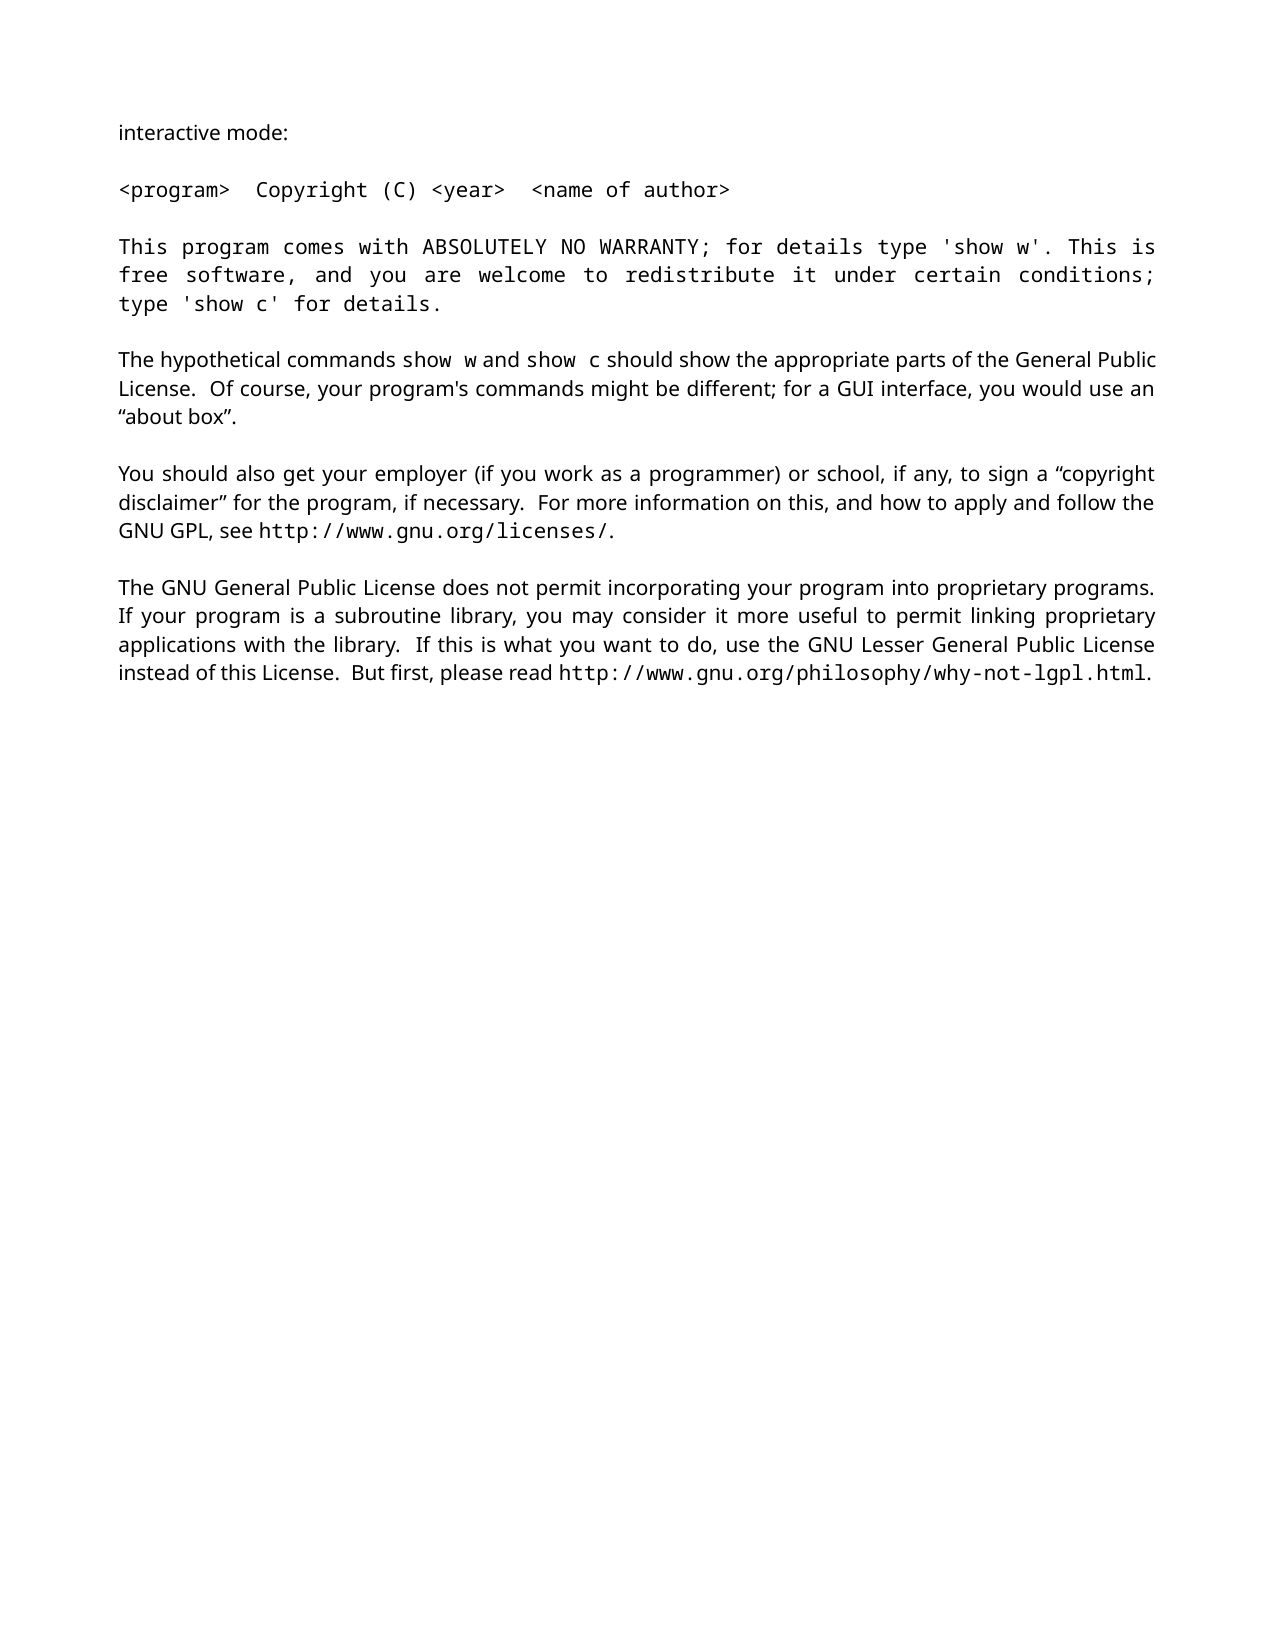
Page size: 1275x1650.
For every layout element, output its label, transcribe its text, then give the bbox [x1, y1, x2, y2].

text <program> Copyright (C) <year> <name of author> [118, 175, 1157, 203]
text The GNU General Public License does not permit incorporating your program into proprietary programs. If your program is a subroutine library, you may consider it more useful to permit linking proprietary applications with the library. If this is what you want to do, use the GNU Lesser General Public License instead of this License. But first, please read http://www.gnu.org/philosophy/why-not-lgpl.html. [118, 573, 1157, 687]
text You should also get your employer (if you work as a programmer) or school, if any, to sign a “copyright disclaimer” for the program, if necessary. For more information on this, and how to apply and follow the GNU GPL, see http://www.gnu.org/licenses/. [118, 459, 1157, 545]
text The hypothetical commands show w and show c should show the appropriate parts of the General Public License. Of course, your program's commands might be different; for a GUI interface, you would use an “about box”. [118, 346, 1157, 431]
text interactive mode: [118, 118, 1157, 147]
text This program comes with ABSOLUTELY NO WARRANTY; for details type 'show w'. This is free software, and you are welcome to redistribute it under certain conditions; type 'show c' for details. [118, 232, 1157, 317]
